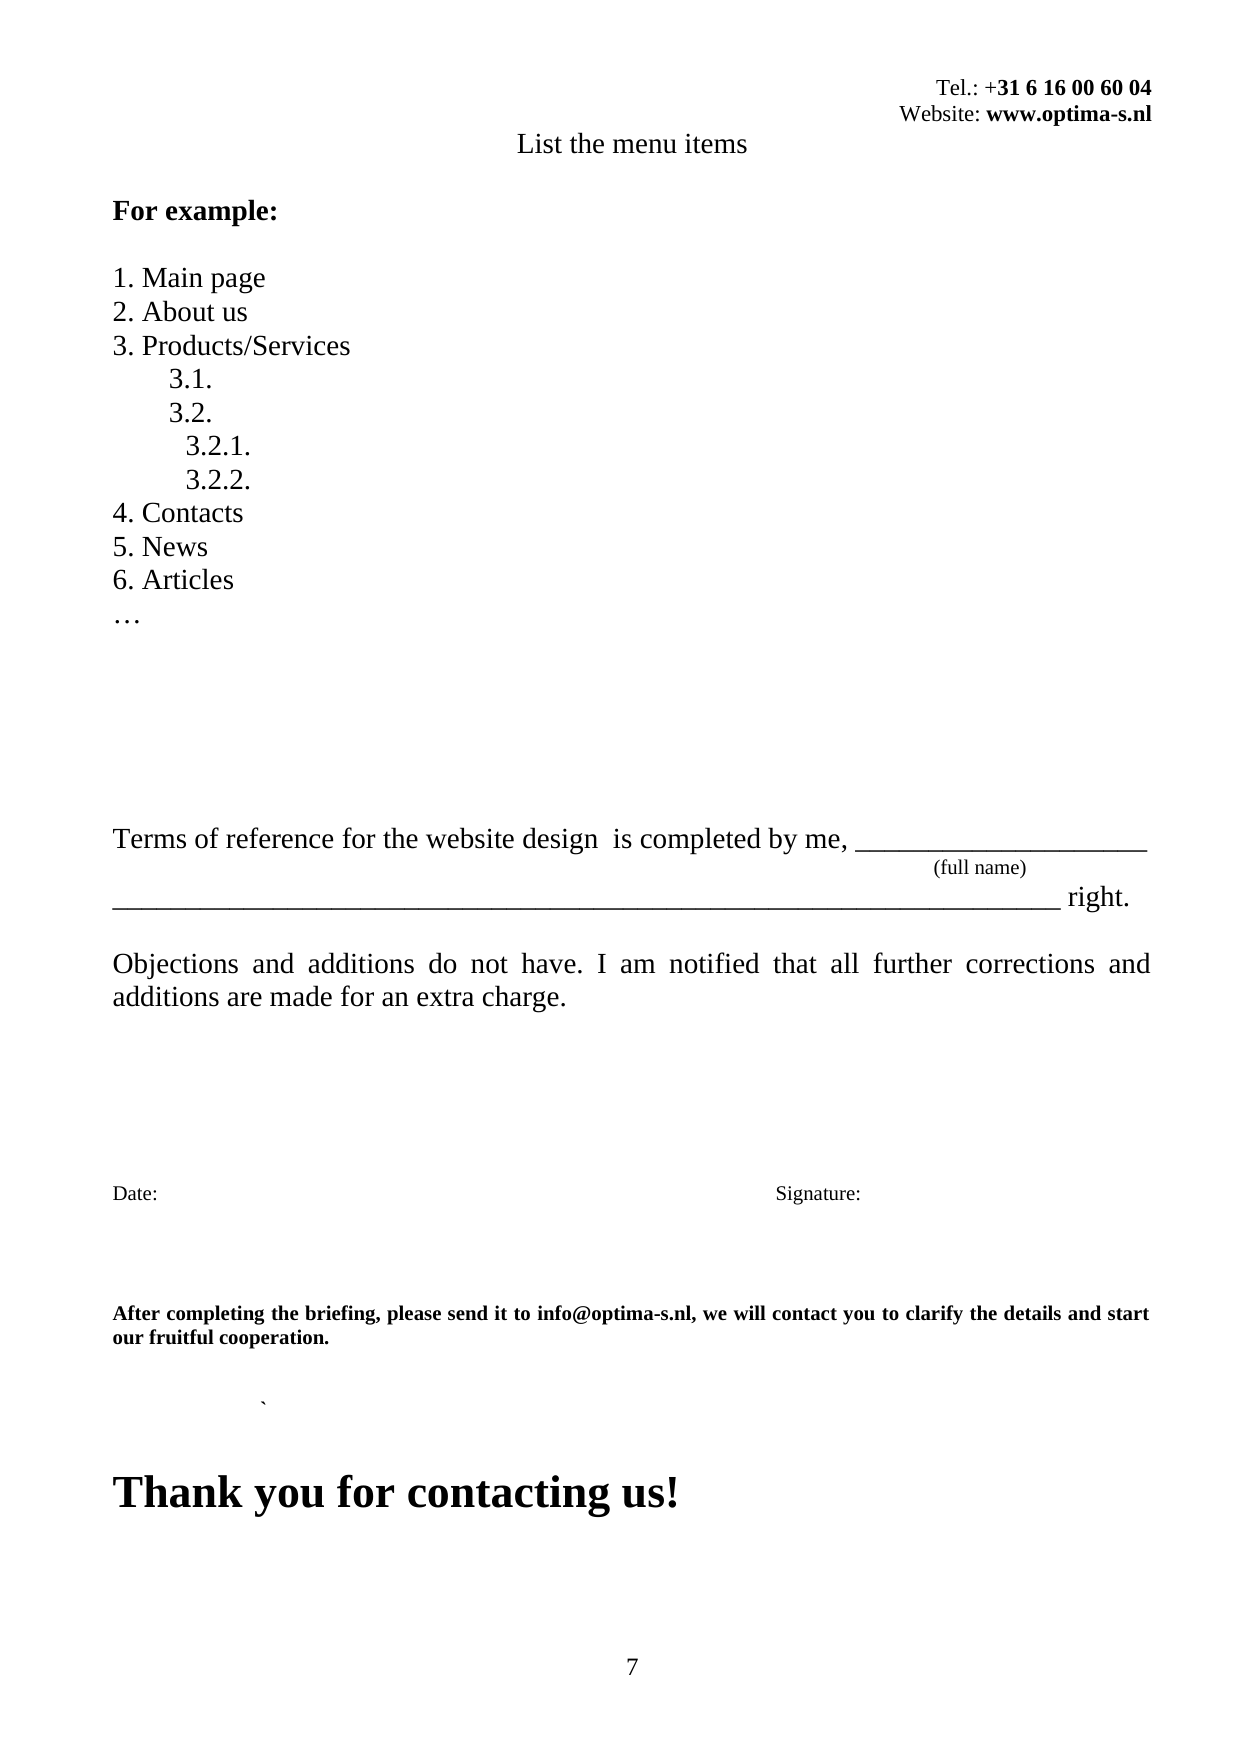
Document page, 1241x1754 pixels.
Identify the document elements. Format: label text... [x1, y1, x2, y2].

text For example: [112, 193, 1152, 227]
text (full name) [112, 855, 1152, 879]
text Objections and additions do not have. I am notified that all further corrections and additions are made for an extra charge. [112, 946, 1152, 1013]
text 6. Articles [112, 562, 1152, 596]
text 3.1. [112, 361, 1152, 395]
text 3. Products/Services [112, 328, 1152, 361]
text 3.2.1. [112, 428, 1152, 462]
text 3.2. [112, 395, 1152, 428]
text _________________________________________________________________ right. [112, 879, 1152, 912]
text 4. Contacts [112, 495, 1152, 529]
text 1. Main page [112, 261, 1152, 294]
text Date: Signature: [112, 1181, 1152, 1205]
text … [112, 596, 1152, 629]
text 3.2.2. [112, 462, 1152, 495]
text ` [112, 1397, 1152, 1421]
text Thank you for contacting us! [112, 1464, 1152, 1517]
text After completing the briefing, please send it to info@optima-s.nl, we will contact you to clarify the details and start our fruitful cooperation. [112, 1301, 1152, 1349]
text List the menu items [112, 126, 1152, 160]
text 2. About us [112, 294, 1152, 328]
text 5. News [112, 529, 1152, 562]
text Terms of reference for the website design is completed by me, ____________________ [112, 821, 1152, 855]
